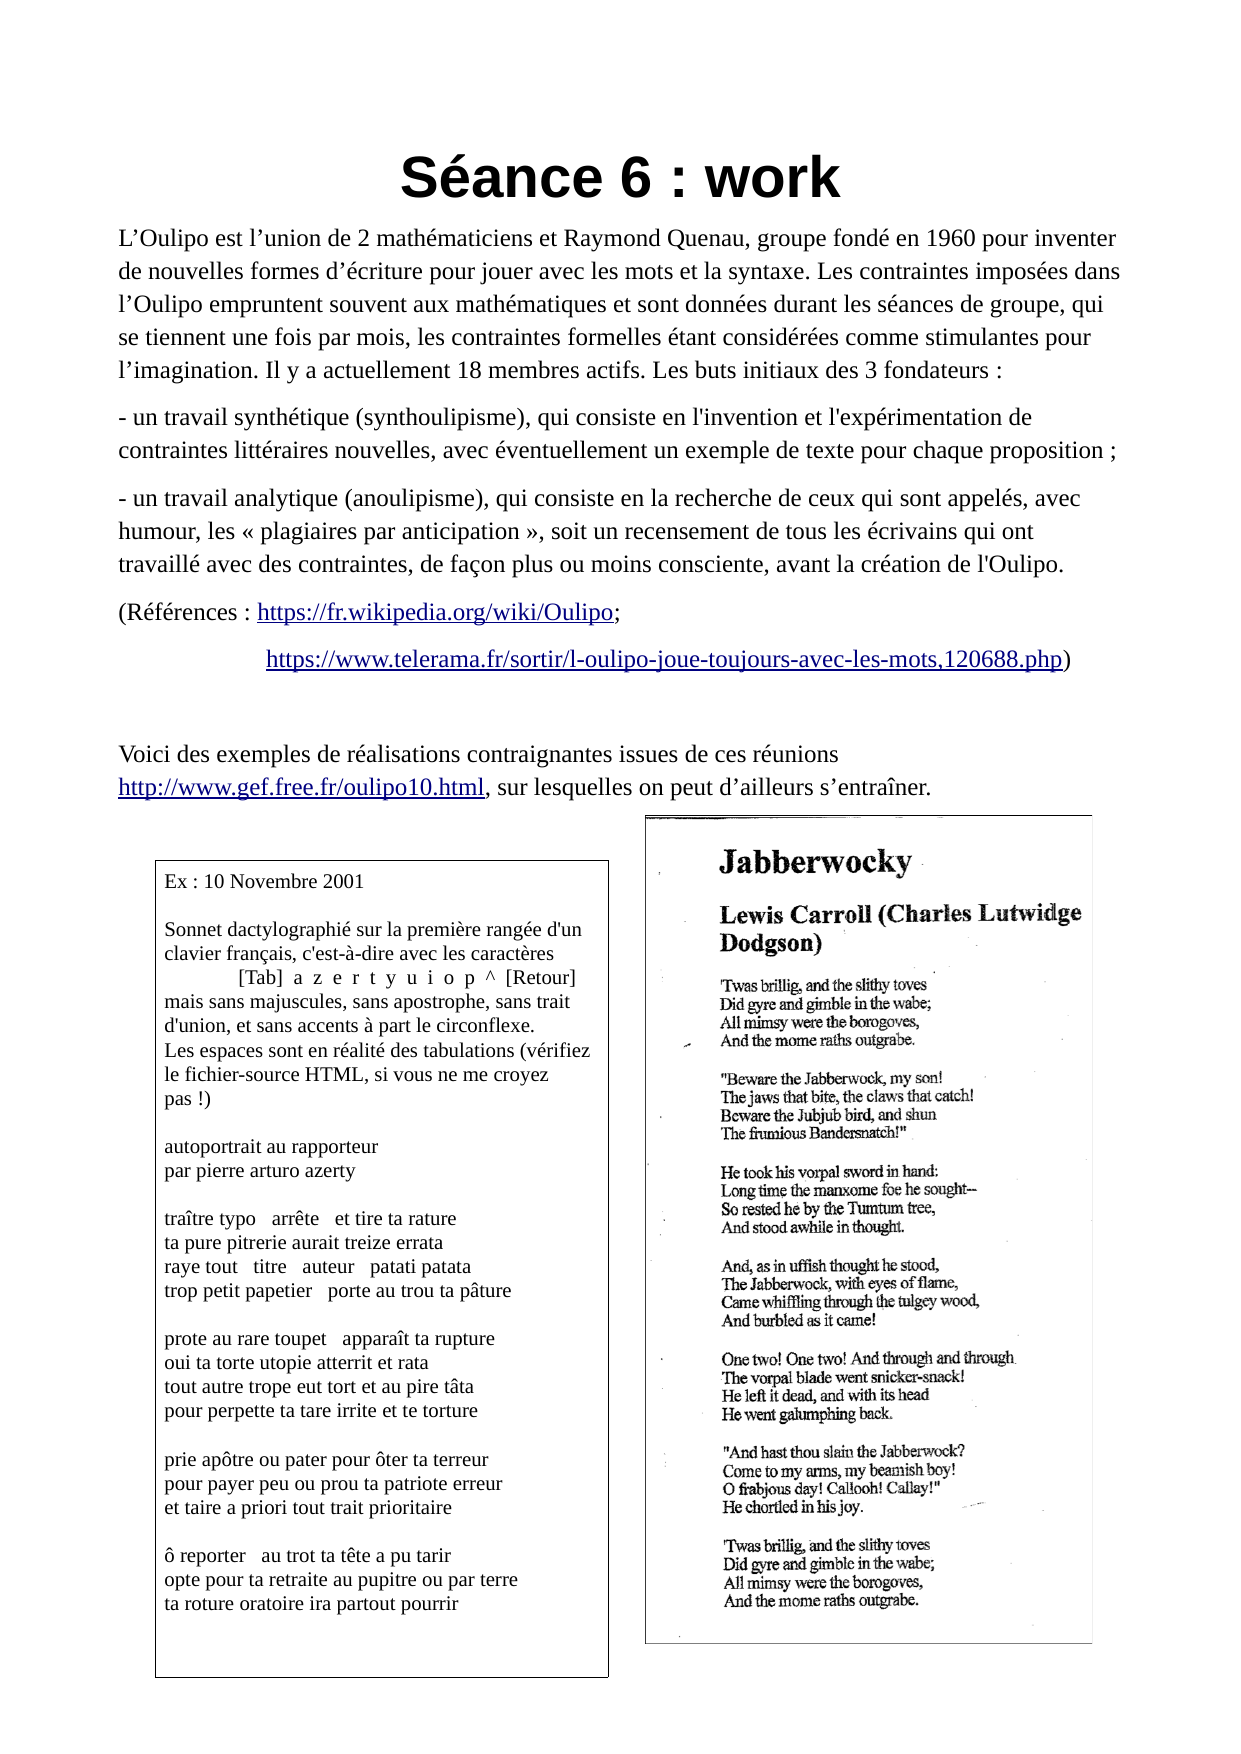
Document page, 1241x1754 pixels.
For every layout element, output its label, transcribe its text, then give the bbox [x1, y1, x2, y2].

text Les espaces sont en réalité des tabulations (vérifiez le fichier-source HTML, si vous ne me croyez pas !) [164, 1037, 599, 1110]
text [Tab] a z e r t y u i o p ^ [Retour] [164, 965, 599, 989]
text opte pour ta retraite au pupitre ou par terre [164, 1567, 599, 1591]
text L’Oulipo est l’union de 2 mathématiciens et Raymond Quenau, groupe fondé en 1960 pour inventer de nouvelles formes d’écriture pour jouer avec les mots et la syntaxe. Les contraintes imposées dans l’Oulipo empruntent souvent aux mathématiques et sont données durant les séances de groupe, qui se tiennent une fois par mois, les contraintes formelles étant considérées comme stimulantes pour l’imagination. Il y a actuellement 18 membres actifs. Les buts initiaux des 3 fondateurs : [118, 223, 1122, 383]
text trop petit papetier porte au trou ta pâture [164, 1278, 599, 1302]
text (Références : https://fr.wikipedia.org/wiki/Oulipo; [118, 597, 1122, 625]
text ta roture oratoire ira partout pourrir [164, 1591, 599, 1615]
text oui ta torte utopie atterrit et rata [164, 1350, 599, 1374]
text pour payer peu ou prou ta patriote erreur [164, 1471, 599, 1495]
text prie apôtre ou pater pour ôter ta terreur [164, 1447, 599, 1471]
text autoportrait au rapporteur [164, 1134, 599, 1158]
text ô reporter au trot ta tête a pu tarir [164, 1543, 599, 1567]
text https://www.telerama.fr/sortir/l-oulipo-joue-toujours-avec-les-mots,120688.php) [118, 644, 1122, 673]
text mais sans majuscules, sans apostrophe, sans trait d'union, et sans accents à part le circonflexe. [164, 989, 599, 1037]
text et taire a priori tout trait prioritaire [164, 1495, 599, 1519]
text par pierre arturo azerty [164, 1158, 599, 1182]
text - un travail analytique (anoulipisme), qui consiste en la recherche de ceux qui sont appelés, avec humour, les « plagiaires par anticipation », soit un recensement de tous les écrivains qui ont travaillé avec des contraintes, de façon plus ou moins consciente, avant la création de l'Oulipo. [118, 483, 1122, 578]
text Voici des exemples de réalisations contraignantes issues de ces réunions http://www.gef.free.fr/oulipo10.html, sur lesquelles on peut d’ailleurs s’entraîner. [118, 739, 1122, 801]
text ta pure pitrerie aurait treize errata [164, 1230, 599, 1254]
text Sonnet dactylographié sur la première rangée d'un clavier français, c'est-à-dire avec les caractères [164, 917, 599, 965]
text prote au rare toupet apparaît ta rupture [164, 1326, 599, 1350]
title Séance 6 : work [118, 143, 1122, 210]
text Ex : 10 Novembre 2001 [164, 869, 599, 893]
text tout autre trope eut tort et au pire tâta [164, 1374, 599, 1398]
text traître typo arrête et tire ta rature [164, 1206, 599, 1230]
text raye tout titre auteur patati patata [164, 1254, 599, 1278]
text - un travail synthétique (synthoulipisme), qui consiste en l'invention et l'expérimentation de contraintes littéraires nouvelles, avec éventuellement un exemple de texte pour chaque proposition ; [118, 402, 1122, 464]
picture [645, 815, 1093, 1644]
text pour perpette ta tare irrite et te torture [164, 1398, 599, 1422]
